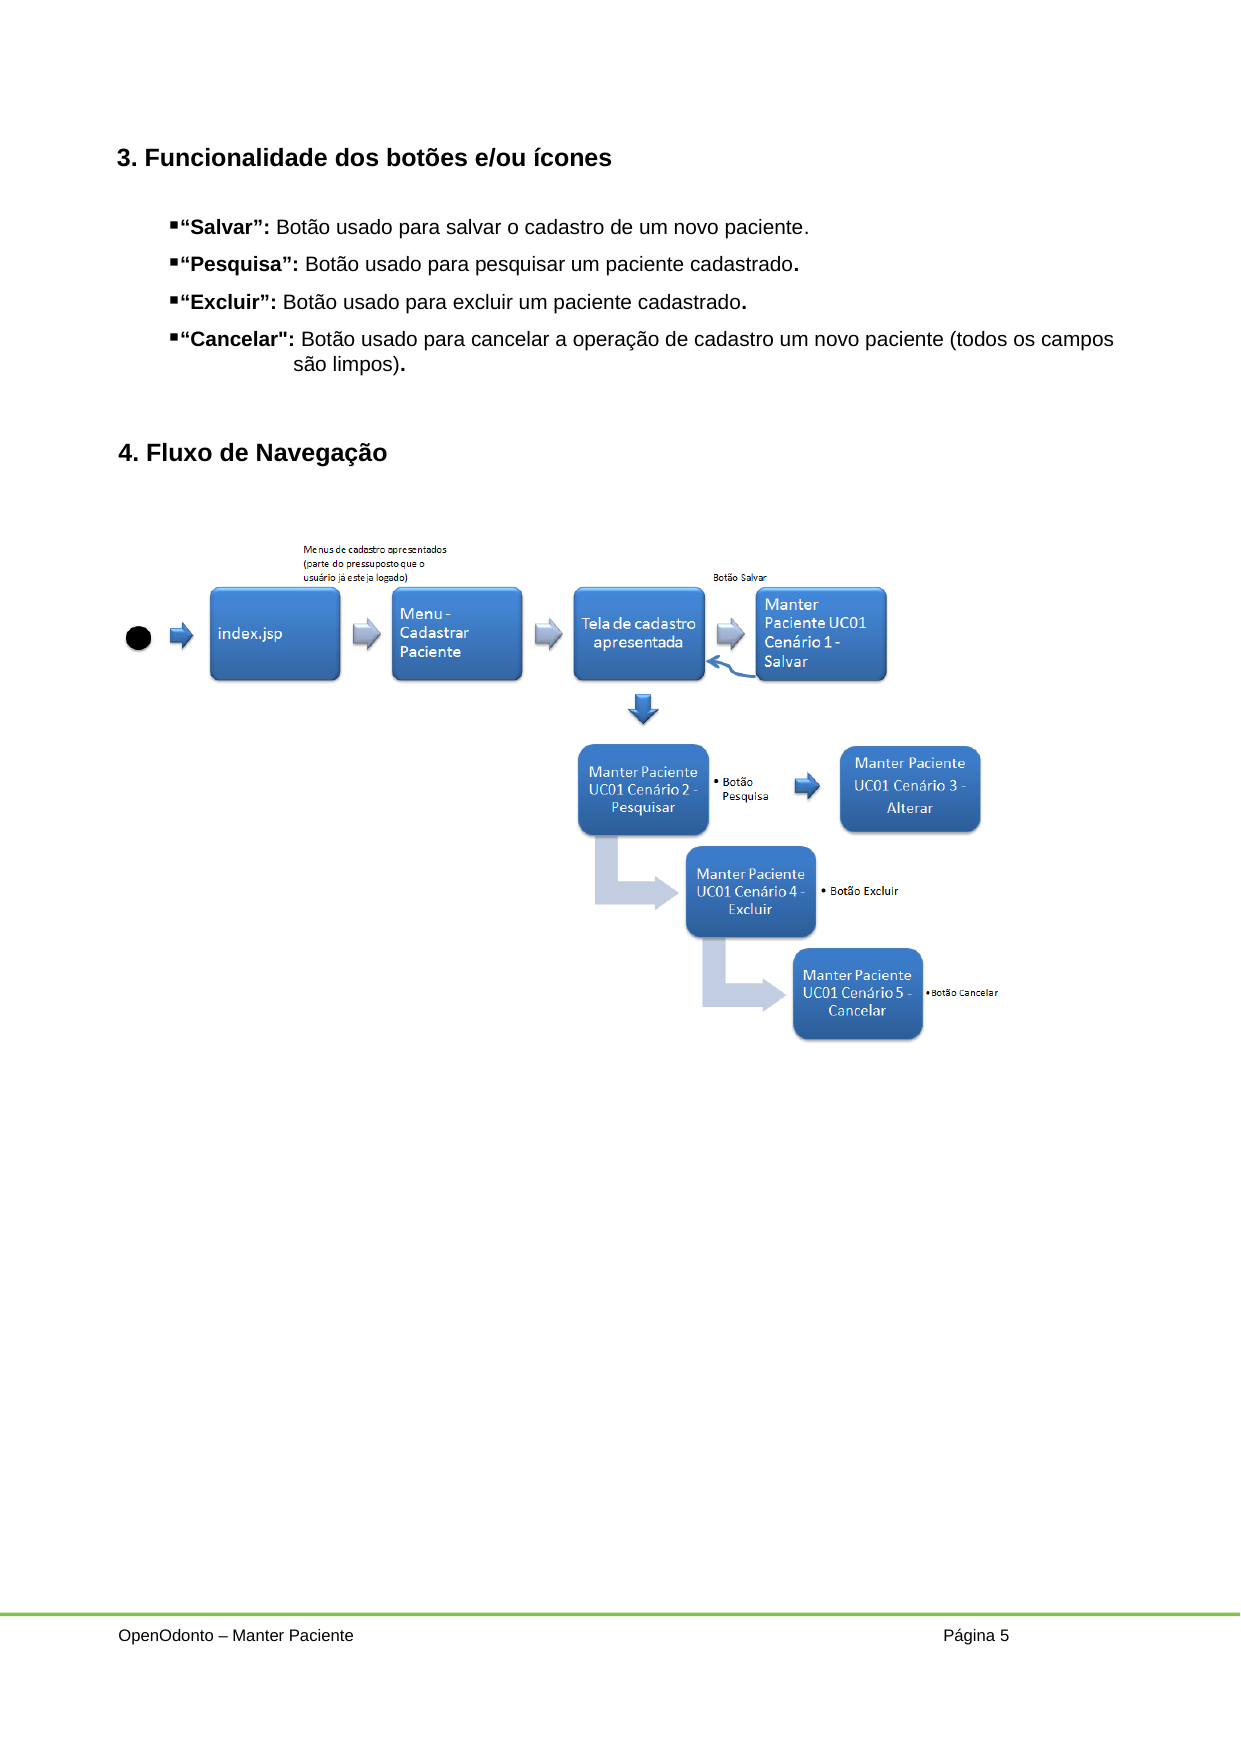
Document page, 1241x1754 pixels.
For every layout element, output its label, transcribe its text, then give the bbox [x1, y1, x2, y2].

picture [118, 530, 1122, 1097]
subtitle 3. Funcionalidade dos botões e/ou ícones [117, 143, 1122, 172]
subtitle 4. Fluxo de Navegação [117, 437, 1122, 466]
list “Pesquisa”: Botão usado para pesquisar um paciente cadastrado. [168, 252, 1122, 277]
list “Salvar”: Botão usado para salvar o cadastro de um novo paciente. [168, 214, 1122, 239]
list “Excluir”: Botão usado para excluir um paciente cadastrado. [168, 289, 1122, 314]
list “Cancelar": Botão usado para cancelar a operação de cadastro um novo paciente (todos os campos são limpos). [168, 327, 1122, 376]
